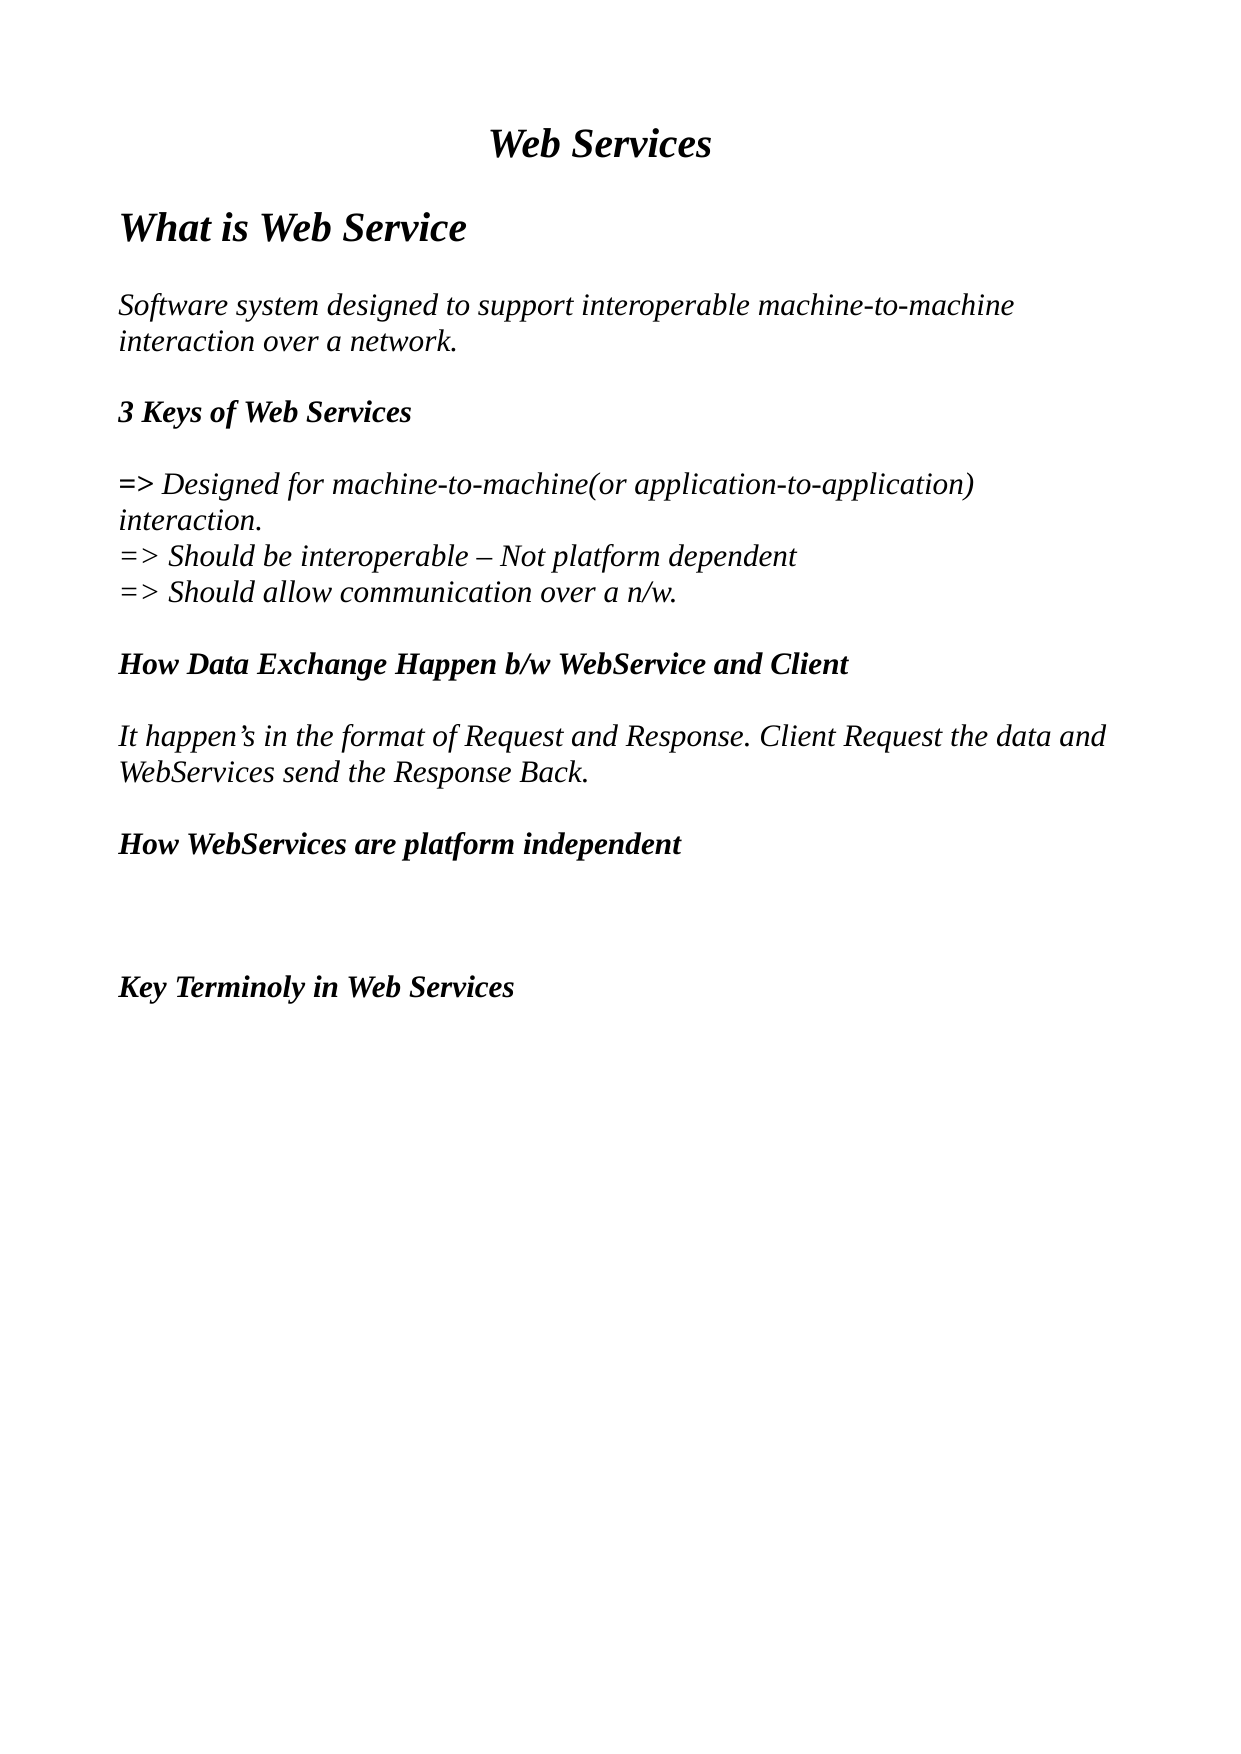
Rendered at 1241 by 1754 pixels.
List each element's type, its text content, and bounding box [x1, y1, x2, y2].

text How WebServices are platform independent [118, 825, 1122, 861]
text It happen’s in the format of Request and Response. Client Request the data and WebServices send the Response Back. [118, 717, 1122, 789]
text => Designed for machine-to-machine(or application-to-application) interaction. [118, 466, 1122, 537]
text Web Services [118, 118, 1122, 166]
text What is Web Service [118, 202, 1122, 250]
text => Should be interoperable – Not platform dependent [118, 537, 1122, 573]
text How Data Exchange Happen b/w WebService and Client [118, 645, 1122, 681]
text => Should allow communication over a n/w. [118, 573, 1122, 609]
text Software system designed to support interoperable machine-to-machine interaction over a network. [118, 286, 1122, 358]
text Key Terminoly in Web Services [118, 969, 1122, 1004]
text 3 Keys of Web Services [118, 394, 1122, 429]
